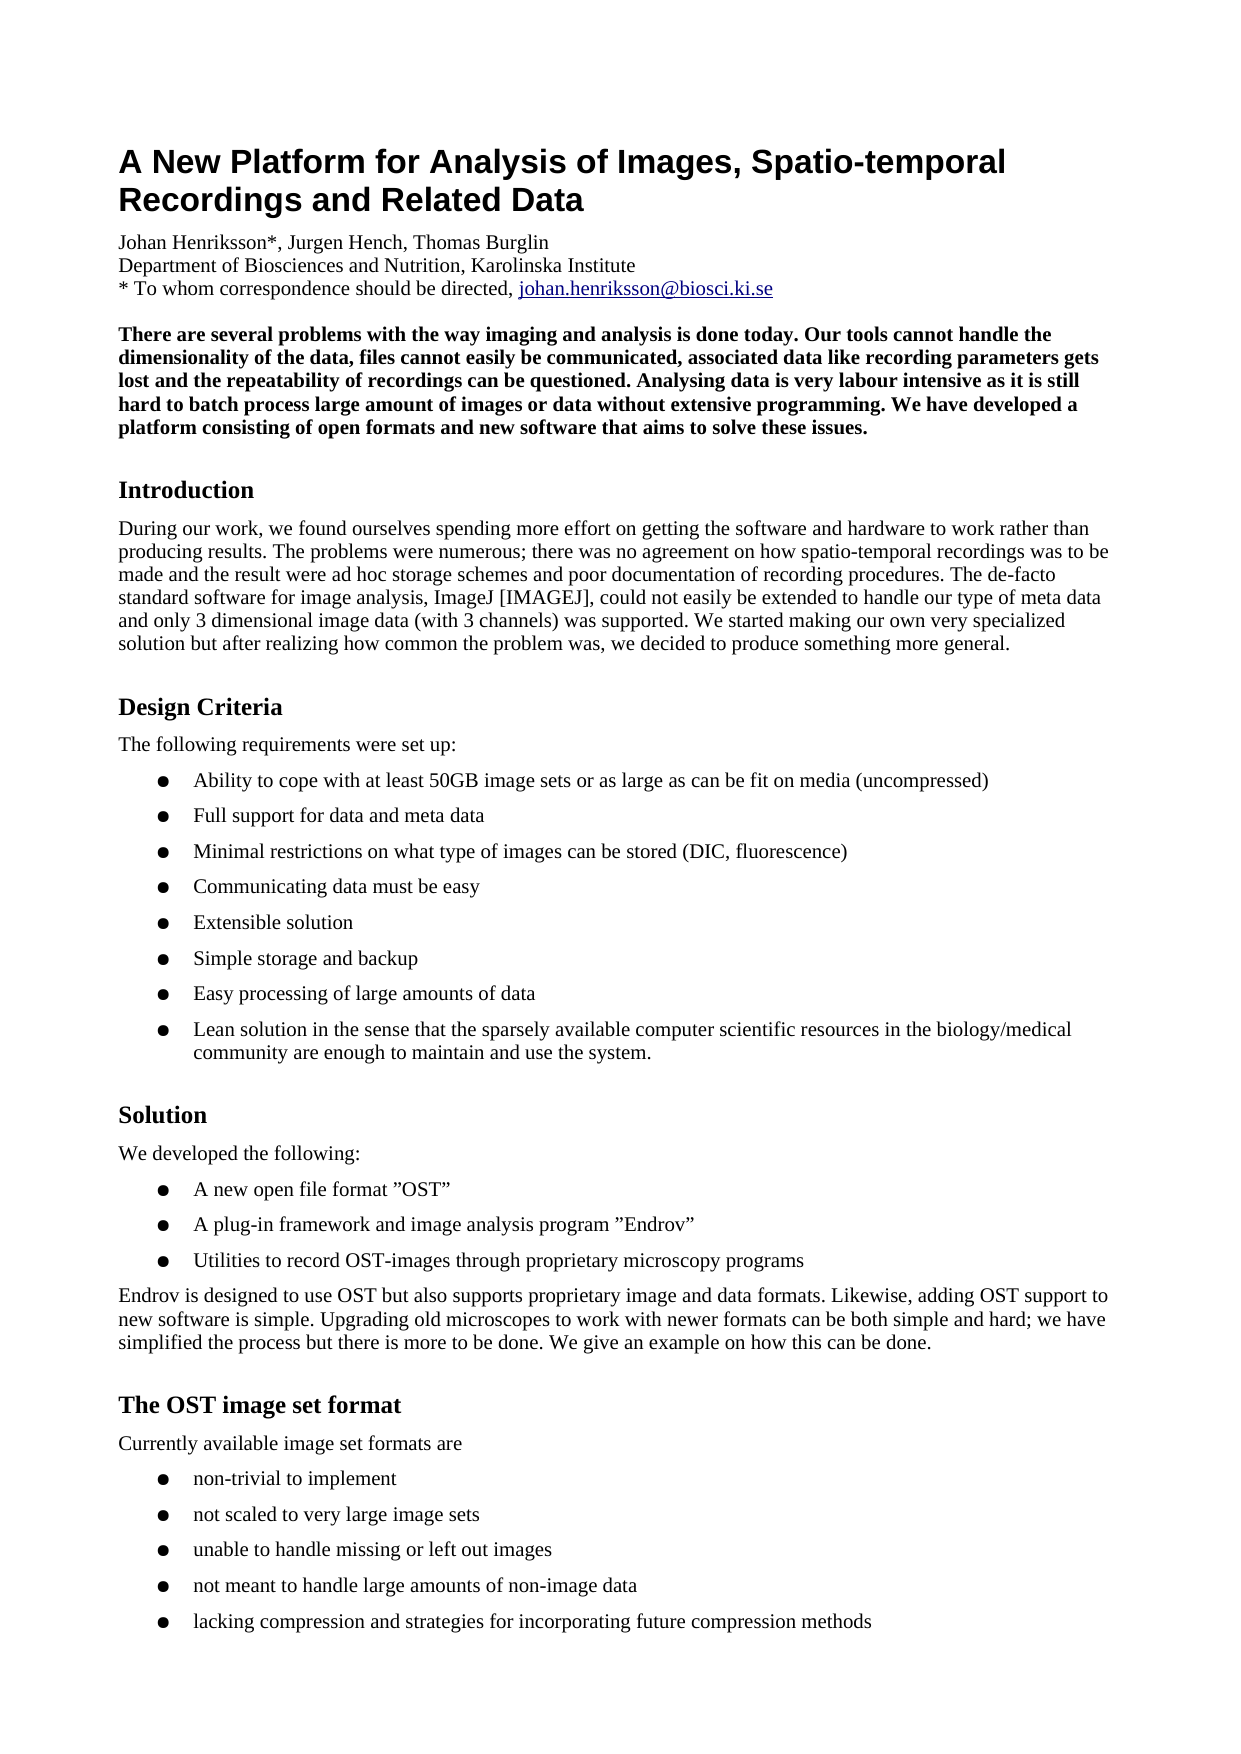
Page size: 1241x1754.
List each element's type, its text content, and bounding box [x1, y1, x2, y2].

subtitle The OST image set format [118, 1391, 1122, 1419]
list Utilities to record OST-images through proprietary microscopy programs [156, 1249, 1122, 1272]
text Endrov is designed to use OST but also supports proprietary image and data formats. Likewise, adding OST support to new software is simple. Upgrading old microscopes to work with newer formats can be both simple and hard; we have simplified the process but there is more to be done. We give an example on how this can be done. [118, 1284, 1122, 1354]
list Minimal restrictions on what type of images can be stored (DIC, fluorescence) [156, 840, 1122, 863]
list Communicating data must be easy [156, 875, 1122, 898]
list A new open file format ”OST” [156, 1177, 1122, 1201]
list Full support for data and meta data [156, 804, 1122, 827]
text Johan Henriksson*, Jurgen Hench, Thomas Burglin [118, 231, 1122, 254]
text There are several problems with the way imaging and analysis is done today. Our tools cannot handle the dimensionality of the data, files cannot easily be communicated, associated data like recording parameters gets lost and the repeatability of recordings can be questioned. Analysing data is very labour intensive as it is still hard to batch process large amount of images or data without extensive programming. We have developed a platform consisting of open formats and new software that aims to solve these issues. [118, 323, 1122, 439]
list Extensible solution [156, 911, 1122, 934]
list lacking compression and strategies for incorporating future compression methods [156, 1609, 1122, 1633]
list Simple storage and backup [156, 947, 1122, 970]
text Currently available image set formats are [118, 1431, 1122, 1454]
list unable to handle missing or left out images [156, 1538, 1122, 1561]
subtitle Solution [118, 1102, 1122, 1129]
text The following requirements were set up: [118, 733, 1122, 756]
text Department of Biosciences and Nutrition, Karolinska Institute [118, 254, 1122, 277]
subtitle Introduction [118, 476, 1122, 504]
list Ability to cope with at least 50GB image sets or as large as can be fit on media (uncompressed) [156, 768, 1122, 792]
subtitle Design Criteria [118, 693, 1122, 720]
list A plug-in framework and image analysis program ”Endrov” [156, 1213, 1122, 1236]
subtitle A New Platform for Analysis of Images, Spatio-temporal Recordings and Related Data [118, 143, 1122, 218]
list Lean solution in the sense that the sparsely available computer scientific resources in the biology/medical community are enough to maintain and use the system. [156, 1018, 1122, 1064]
text We developed the following: [118, 1142, 1122, 1165]
text During our work, we found ourselves spending more effort on getting the software and hardware to work rather than producing results. The problems were numerous; there was no agreement on how spatio-temporal recordings was to be made and the result were ad hoc storage schemes and poor documentation of recording procedures. The de-facto standard software for image analysis, ImageJ [IMAGEJ], could not easily be extended to handle our type of meta data and only 3 dimensional image data (with 3 channels) was supported. We started making our own very specialized solution but after realizing how common the problem was, we decided to produce something more general. [118, 516, 1122, 655]
text * To whom correspondence should be directed, johan.henriksson@biosci.ki.se [118, 277, 1122, 300]
list not meant to handle large amounts of non-image data [156, 1574, 1122, 1597]
list non-trivial to implement [156, 1467, 1122, 1490]
list Easy processing of large amounts of data [156, 982, 1122, 1005]
list not scaled to very large image sets [156, 1503, 1122, 1526]
